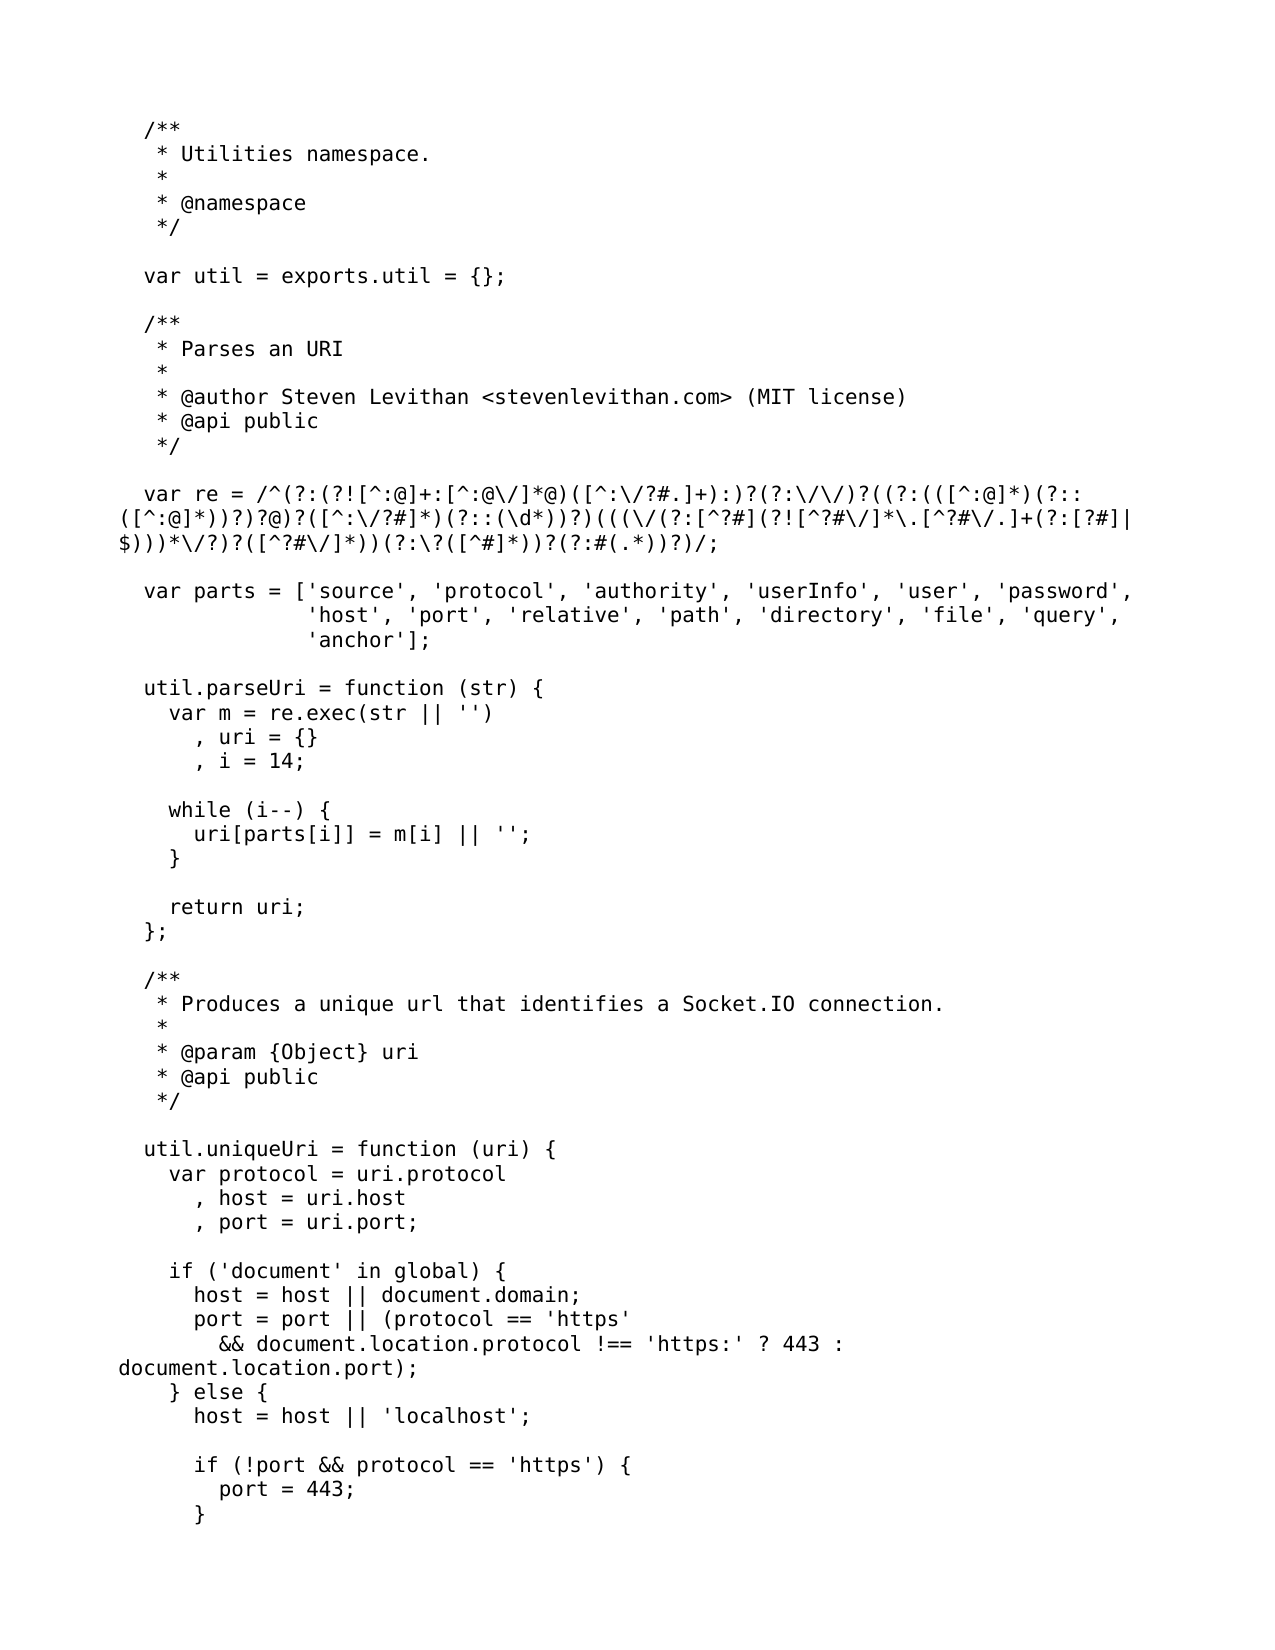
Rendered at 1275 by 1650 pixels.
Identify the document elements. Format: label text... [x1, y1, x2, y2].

text , uri = {} [118, 725, 1157, 749]
text var re = /^(?:(?![^:@]+:[^:@\/]*@)([^:\/?#.]+):)?(?:\/\/)?((?:(([^:@]*)(?::([^:@]*))?)?@)?([^:\/?#]*)(?::(\d*))?)(((\/(?:[^?#](?![^?#\/]*\.[^?#\/.]+(?:[?#]|$)))*\/?)?([^?#\/]*))(?:\?([^#]*))?(?:#(.*))?)/; [118, 482, 1157, 555]
text /** [118, 312, 1157, 337]
text , i = 14; [118, 749, 1157, 773]
text /** [118, 968, 1157, 992]
text */ [118, 1089, 1157, 1113]
text */ [118, 215, 1157, 239]
text * [118, 1016, 1157, 1040]
text var parts = ['source', 'protocol', 'authority', 'userInfo', 'user', 'password', [118, 579, 1157, 603]
text * [118, 361, 1157, 385]
text && document.location.protocol !== 'https:' ? 443 : document.location.port); [118, 1332, 1157, 1380]
text * @param {Object} uri [118, 1040, 1157, 1065]
text * Utilities namespace. [118, 142, 1157, 167]
text if (!port && protocol == 'https') { [118, 1453, 1157, 1477]
text util.parseUri = function (str) { [118, 676, 1157, 701]
text * Produces a unique url that identifies a Socket.IO connection. [118, 992, 1157, 1016]
text * @api public [118, 409, 1157, 434]
text } else { [118, 1380, 1157, 1404]
text while (i--) { [118, 798, 1157, 822]
text port = port || (protocol == 'https' [118, 1307, 1157, 1332]
text , host = uri.host [118, 1186, 1157, 1210]
text /** [118, 118, 1157, 142]
text } [118, 1502, 1157, 1526]
text */ [118, 434, 1157, 458]
text host = host || 'localhost'; [118, 1404, 1157, 1429]
text * [118, 167, 1157, 191]
text * @author Steven Levithan <stevenlevithan.com> (MIT license) [118, 385, 1157, 409]
text var protocol = uri.protocol [118, 1162, 1157, 1186]
text }; [118, 919, 1157, 943]
text return uri; [118, 895, 1157, 919]
text uri[parts[i]] = m[i] || ''; [118, 822, 1157, 846]
text * Parses an URI [118, 337, 1157, 361]
text var util = exports.util = {}; [118, 264, 1157, 288]
text * @namespace [118, 191, 1157, 215]
text } [118, 846, 1157, 871]
text if ('document' in global) { [118, 1259, 1157, 1283]
text host = host || document.domain; [118, 1283, 1157, 1307]
text * @api public [118, 1065, 1157, 1089]
text 'anchor']; [118, 628, 1157, 652]
text port = 443; [118, 1477, 1157, 1502]
text util.uniqueUri = function (uri) { [118, 1137, 1157, 1162]
text var m = re.exec(str || '') [118, 701, 1157, 725]
text , port = uri.port; [118, 1210, 1157, 1234]
text 'host', 'port', 'relative', 'path', 'directory', 'file', 'query', [118, 603, 1157, 628]
